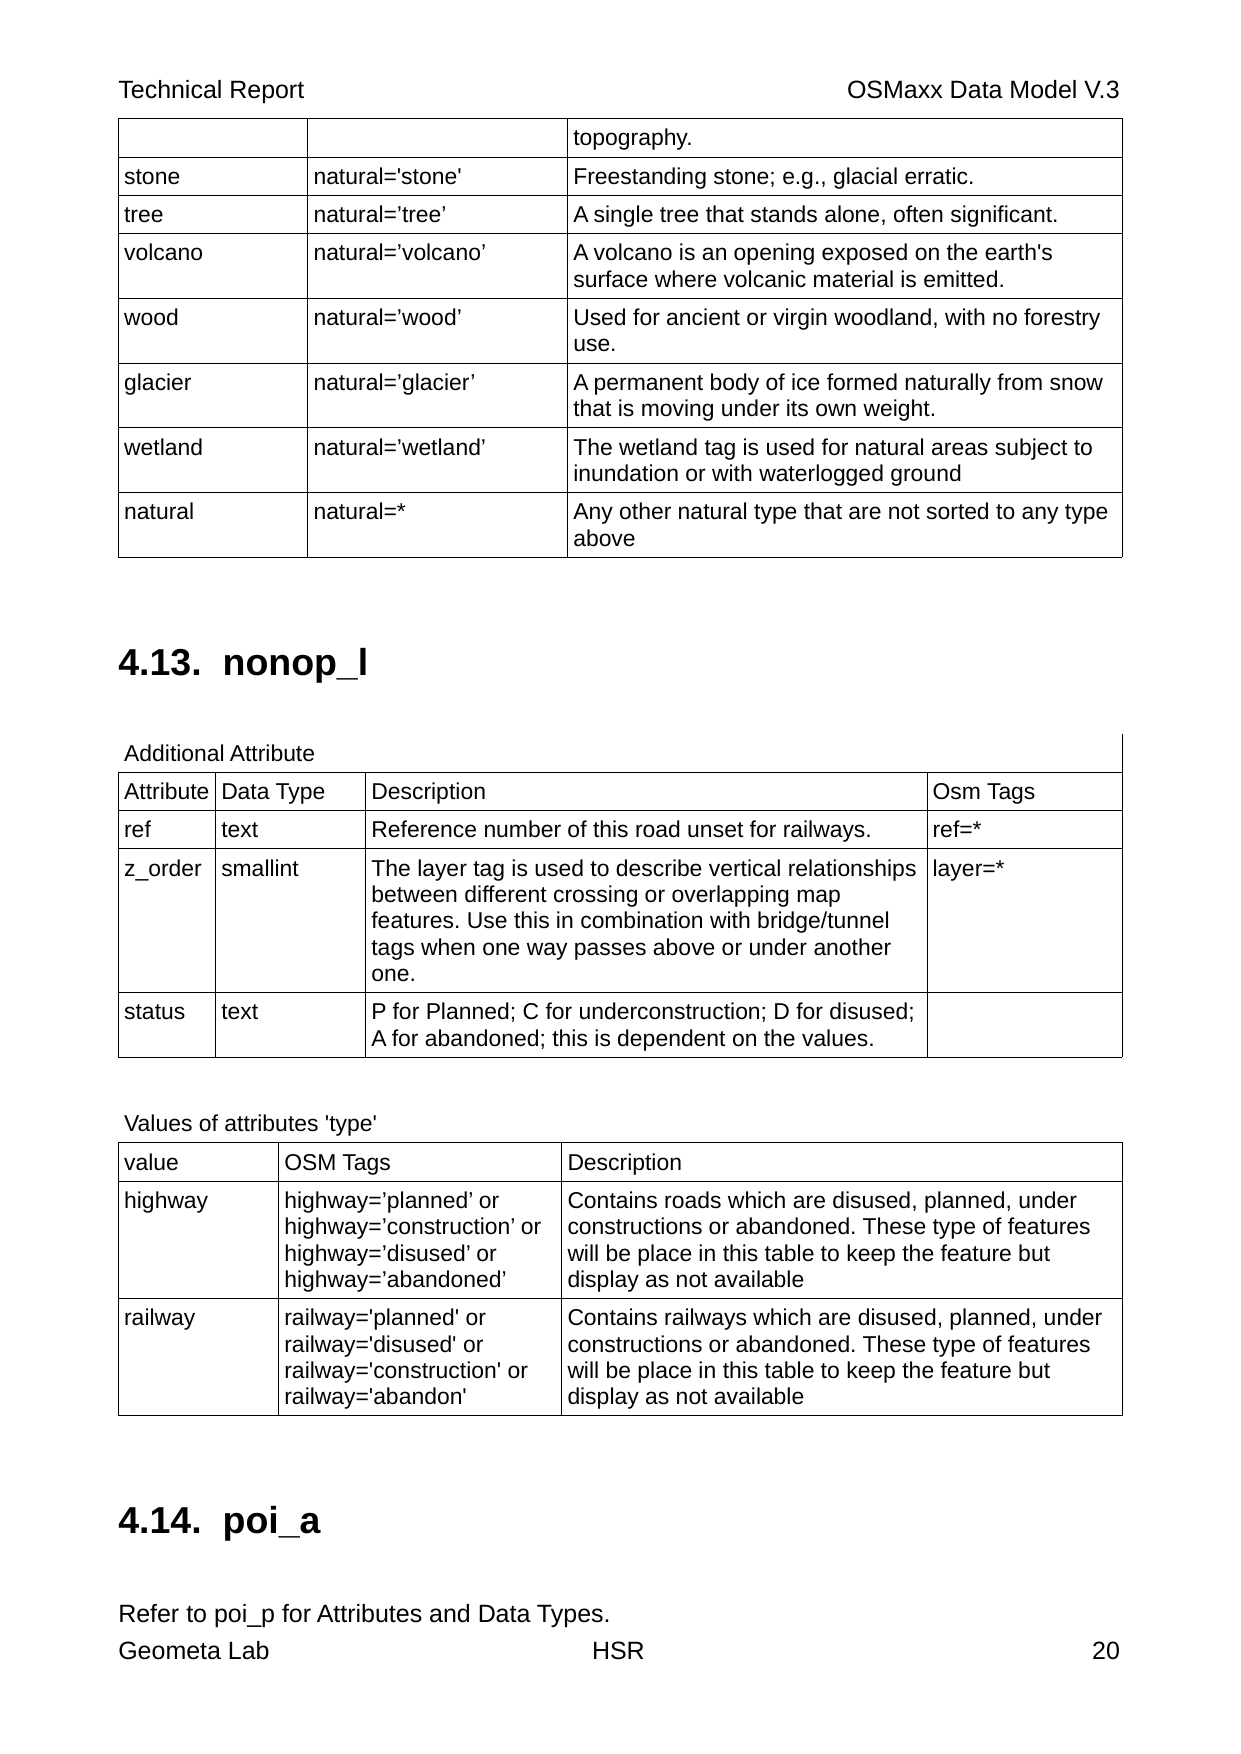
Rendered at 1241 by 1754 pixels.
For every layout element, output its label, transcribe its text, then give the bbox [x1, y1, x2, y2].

table_cell ref [119, 811, 215, 848]
table_cell text [216, 811, 365, 848]
table_cell Contains railways which are disused, planned, under constructions or abandoned. These type of features will be place in this table to keep the feature but display as not available [562, 1299, 1122, 1415]
table_cell [119, 119, 307, 156]
table_cell text [216, 993, 365, 1057]
text Refer to poi_p for Attributes and Data Types. [118, 1593, 1122, 1628]
table_cell wetland [119, 428, 307, 492]
table_cell highway [119, 1182, 278, 1298]
table_cell topography. [568, 119, 1122, 156]
table_cell smallint [216, 849, 365, 992]
table_cell natural=’volcano’ [308, 234, 567, 298]
table_cell natural=* [308, 493, 567, 557]
table_cell wood [119, 299, 307, 362]
table_cell stone [119, 158, 307, 195]
table_cell Reference number of this road unset for railways. [366, 811, 927, 848]
table_cell volcano [119, 234, 307, 298]
table_cell Contains roads which are disused, planned, under constructions or abandoned. These type of features will be place in this table to keep the feature but display as not available [562, 1182, 1122, 1298]
table_cell natural='stone' [308, 158, 567, 195]
table_cell natural=’wood’ [308, 299, 567, 362]
table_header Values of attributes 'type' [118, 1105, 1122, 1142]
table_cell P for Planned; C for underconstruction; D for disused; A for abandoned; this is dependent on the values. [366, 993, 927, 1057]
subtitle nonop_l [118, 640, 1122, 683]
table_cell z_order [119, 849, 215, 992]
table_cell Osm Tags [928, 773, 1122, 810]
table_header Additional Attribute [118, 734, 1122, 772]
table_cell Data Type [216, 773, 365, 810]
table_cell A permanent body of ice formed naturally from snow that is moving under its own weight. [568, 364, 1122, 427]
table_cell natural [119, 493, 307, 557]
table_cell natural=’glacier’ [308, 364, 567, 427]
table_cell ref=* [928, 811, 1122, 848]
table_cell The wetland tag is used for natural areas subject to inundation or with waterlogged ground [568, 428, 1122, 492]
table_cell tree [119, 196, 307, 233]
table_cell A single tree that stands alone, often significant. [568, 196, 1122, 233]
table_cell Attribute [119, 773, 215, 810]
table_cell value [119, 1143, 278, 1181]
table_cell Used for ancient or virgin woodland, with no forestry use. [568, 299, 1122, 362]
table_cell [928, 993, 1122, 1057]
table_cell The layer tag is used to describe vertical relationships between different crossing or overlapping map features. Use this in combination with bridge/tunnel tags when one way passes above or under another one. [366, 849, 927, 992]
subtitle poi_a [118, 1498, 1122, 1542]
table_cell Freestanding stone; e.g., glacial erratic. [568, 158, 1122, 195]
table_cell Description [366, 773, 927, 810]
table_cell natural=’tree’ [308, 196, 567, 233]
table_cell status [119, 993, 215, 1057]
table_cell railway='planned' or railway='disused' or railway='construction' or railway='abandon' [279, 1299, 561, 1415]
table_cell natural=’wetland’ [308, 428, 567, 492]
table_cell Any other natural type that are not sorted to any type above [568, 493, 1122, 557]
table_cell OSM Tags [279, 1143, 561, 1181]
table_cell [308, 119, 567, 156]
table_cell Description [562, 1143, 1122, 1181]
table_cell railway [119, 1299, 278, 1415]
table_cell glacier [119, 364, 307, 427]
table_cell A volcano is an opening exposed on the earth's surface where volcanic material is emitted. [568, 234, 1122, 298]
table_cell highway=’planned’ or highway=’construction’ or highway=’disused’ or highway=’abandoned’ [279, 1182, 561, 1298]
table_cell layer=* [928, 849, 1122, 992]
